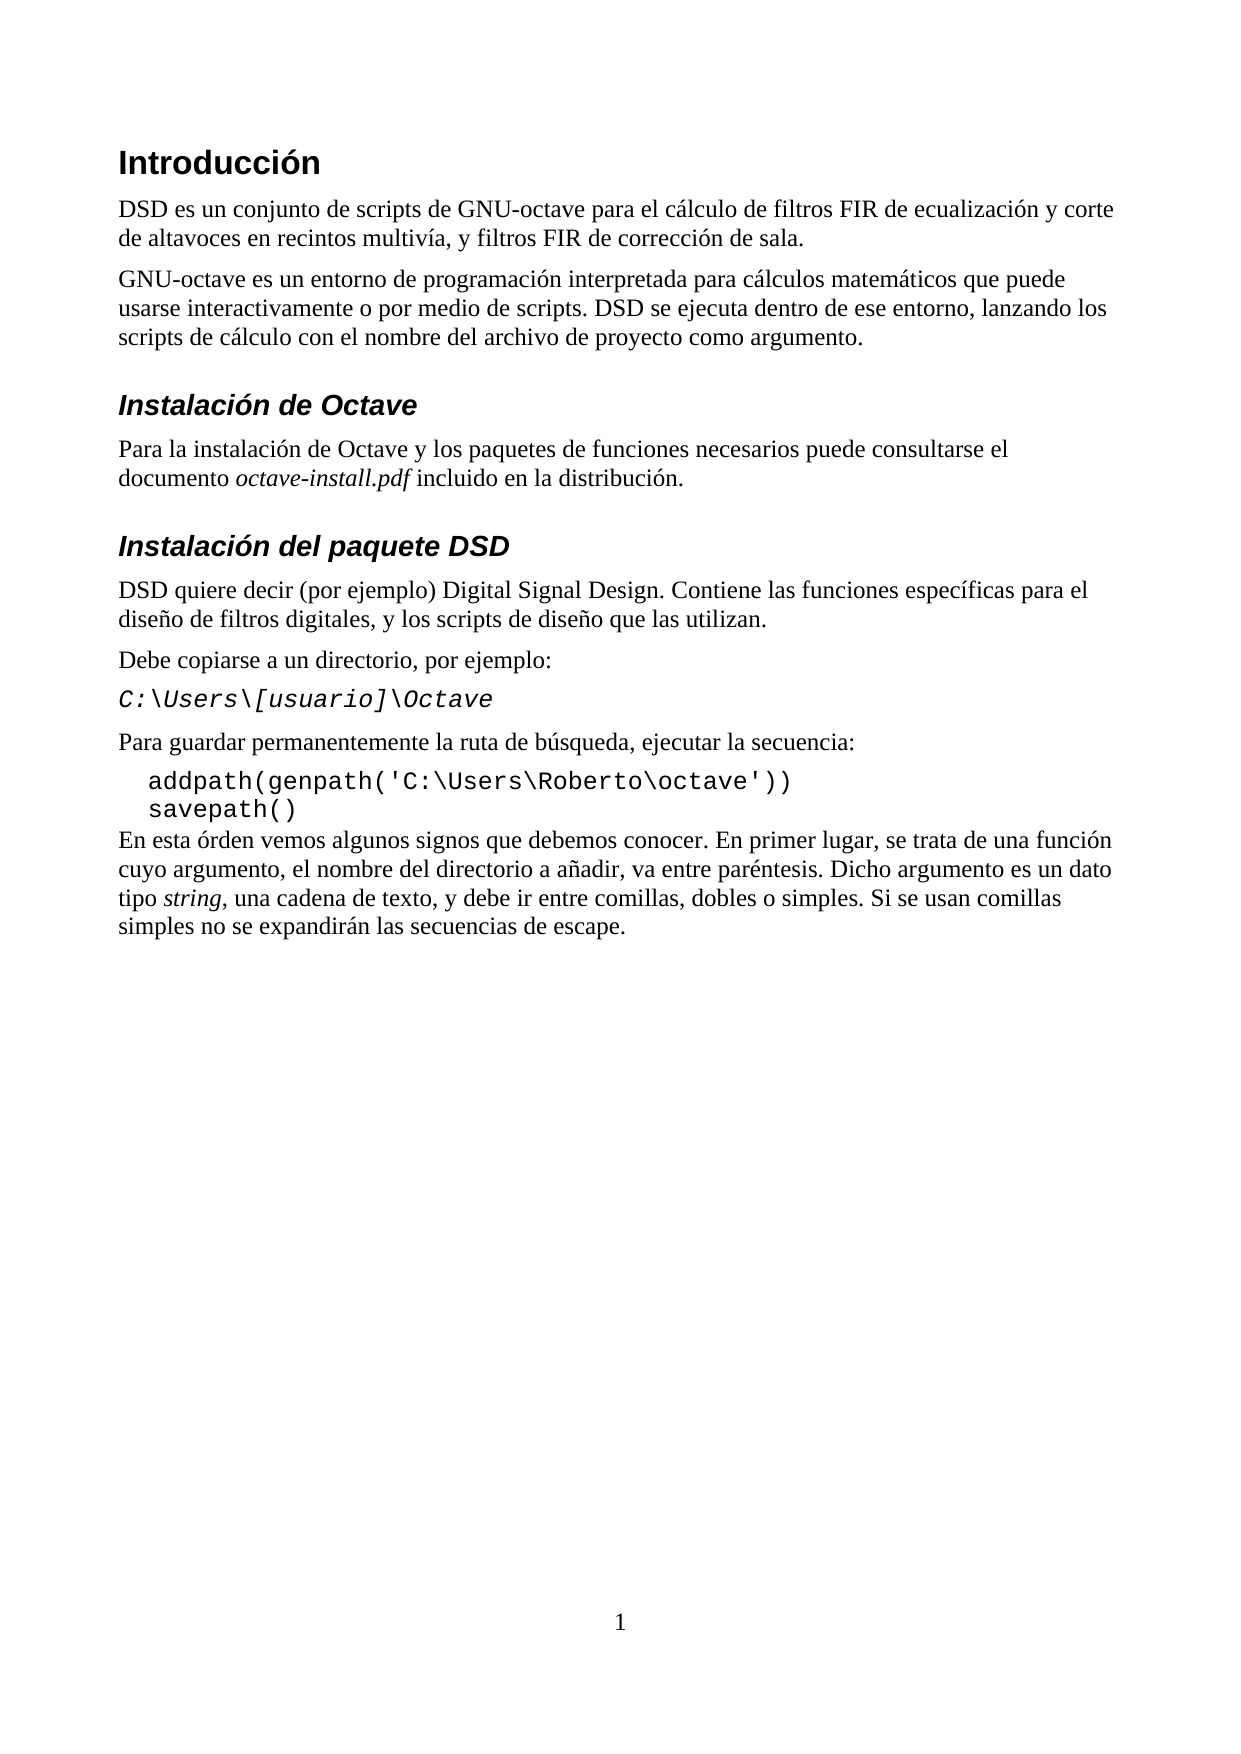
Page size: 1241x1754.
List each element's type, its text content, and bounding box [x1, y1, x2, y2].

text DSD es un conjunto de scripts de GNU-octave para el cálculo de filtros FIR de ecualización y corte de altavoces en recintos multivía, y filtros FIR de corrección de sala. [118, 194, 1122, 252]
text addpath(genpath('C:\Users\Roberto\octave')) [148, 768, 1122, 797]
subtitle Introducción [118, 143, 1122, 182]
text Para la instalación de Octave y los paquetes de funciones necesarios puede consultarse el documento octave-install.pdf incluido en la distribución. [118, 434, 1122, 492]
subtitle Instalación de Octave [118, 388, 1122, 422]
text C:\Users\[usuario]\Octave [118, 686, 1122, 715]
subtitle Instalación del paquete DSD [118, 529, 1122, 563]
text GNU-octave es un entorno de programación interpretada para cálculos matemáticos que puede usarse interactivamente o por medio de scripts. DSD se ejecuta dentro de ese entorno, lanzando los scripts de cálculo con el nombre del archivo de proyecto como argumento. [118, 264, 1122, 351]
text savepath() [148, 797, 1122, 825]
text Para guardar permanentemente la ruta de búsqueda, ejecutar la secuencia: [118, 727, 1122, 756]
text DSD quiere decir (por ejemplo) Digital Signal Design. Contiene las funciones específicas para el diseño de filtros digitales, y los scripts de diseño que las utilizan. [118, 575, 1122, 633]
text Debe copiarse a un directorio, por ejemplo: [118, 645, 1122, 674]
text En esta órden vemos algunos signos que debemos conocer. En primer lugar, se trata de una función cuyo argumento, el nombre del directorio a añadir, va entre paréntesis. Dicho argumento es un dato tipo string, una cadena de texto, y debe ir entre comillas, dobles o simples. Si se usan comillas simples no se expandirán las secuencias de escape. [118, 825, 1122, 940]
